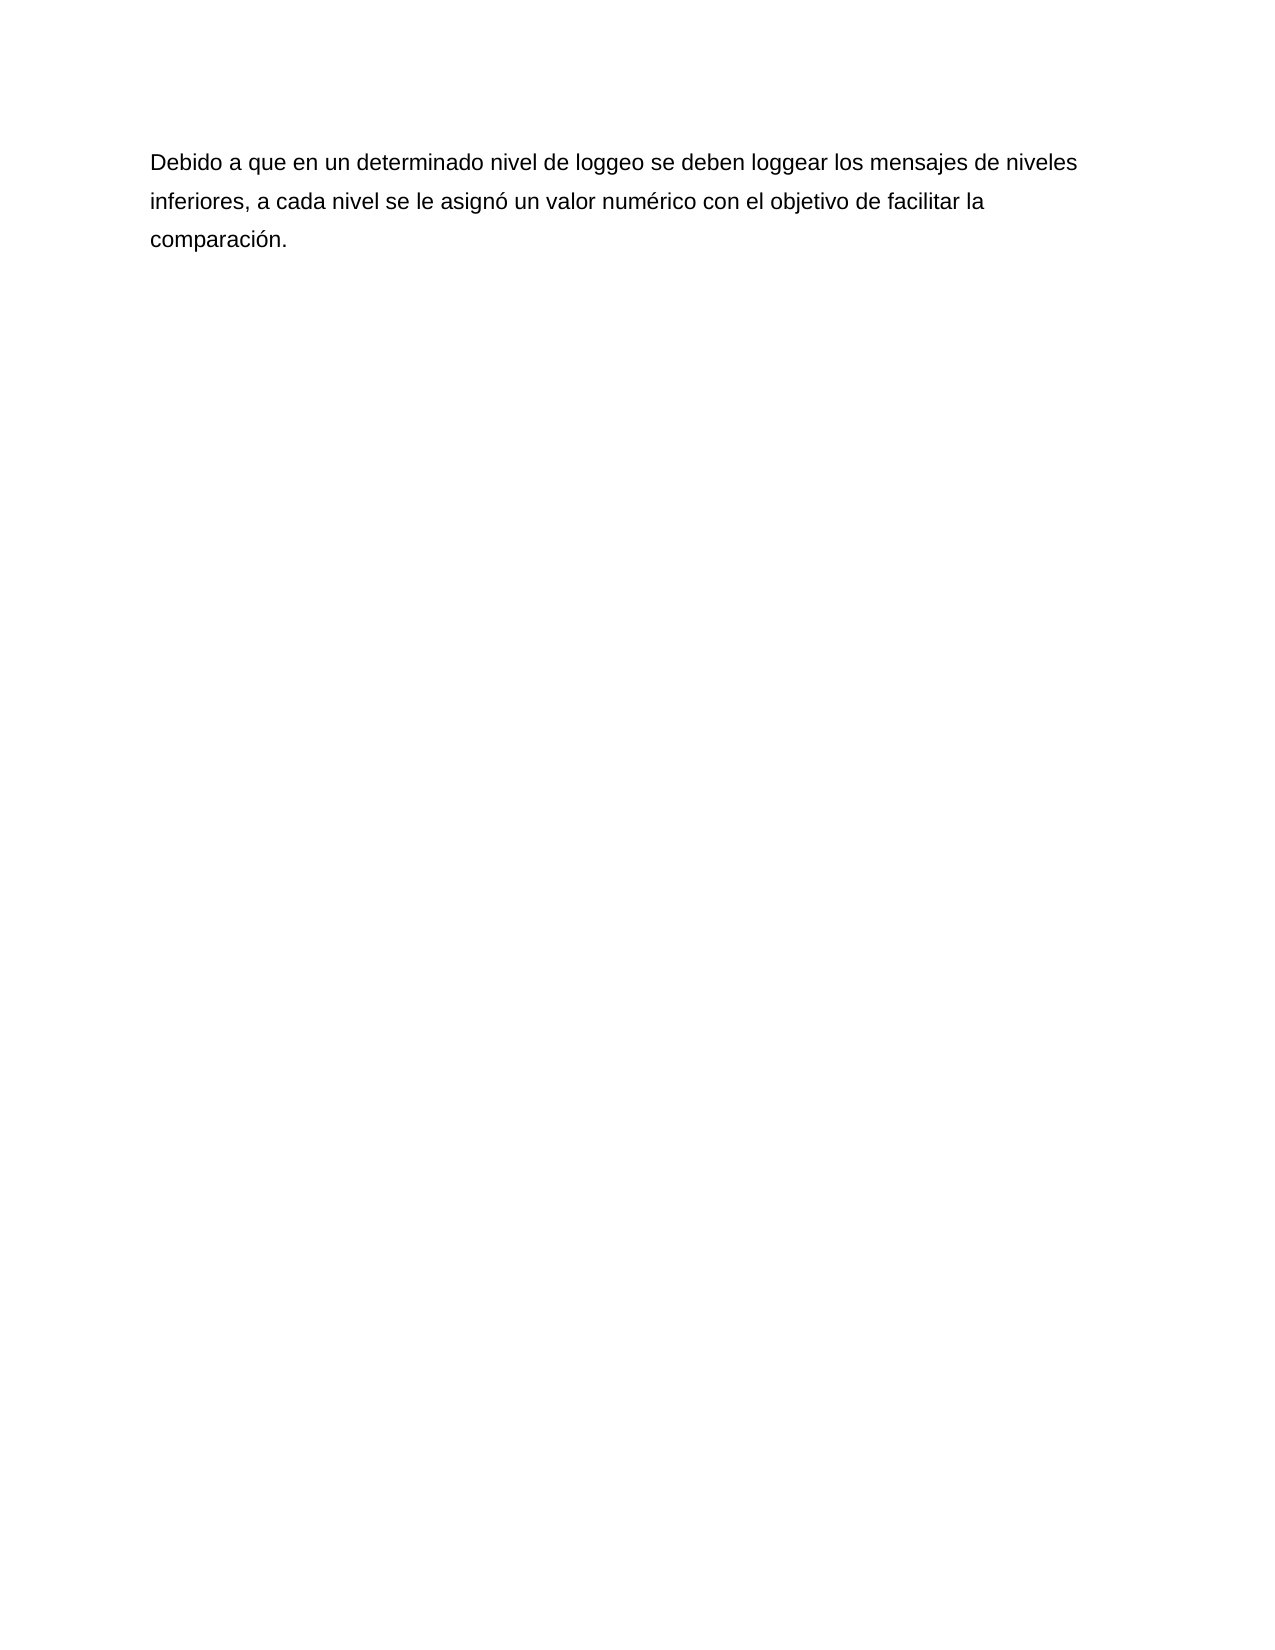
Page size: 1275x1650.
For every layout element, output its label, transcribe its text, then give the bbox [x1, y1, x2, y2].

text Debido a que en un determinado nivel de loggeo se deben loggear los mensajes de niveles inferiores, a cada nivel se le asignó un valor numérico con el objetivo de facilitar la comparación. [150, 150, 1125, 252]
